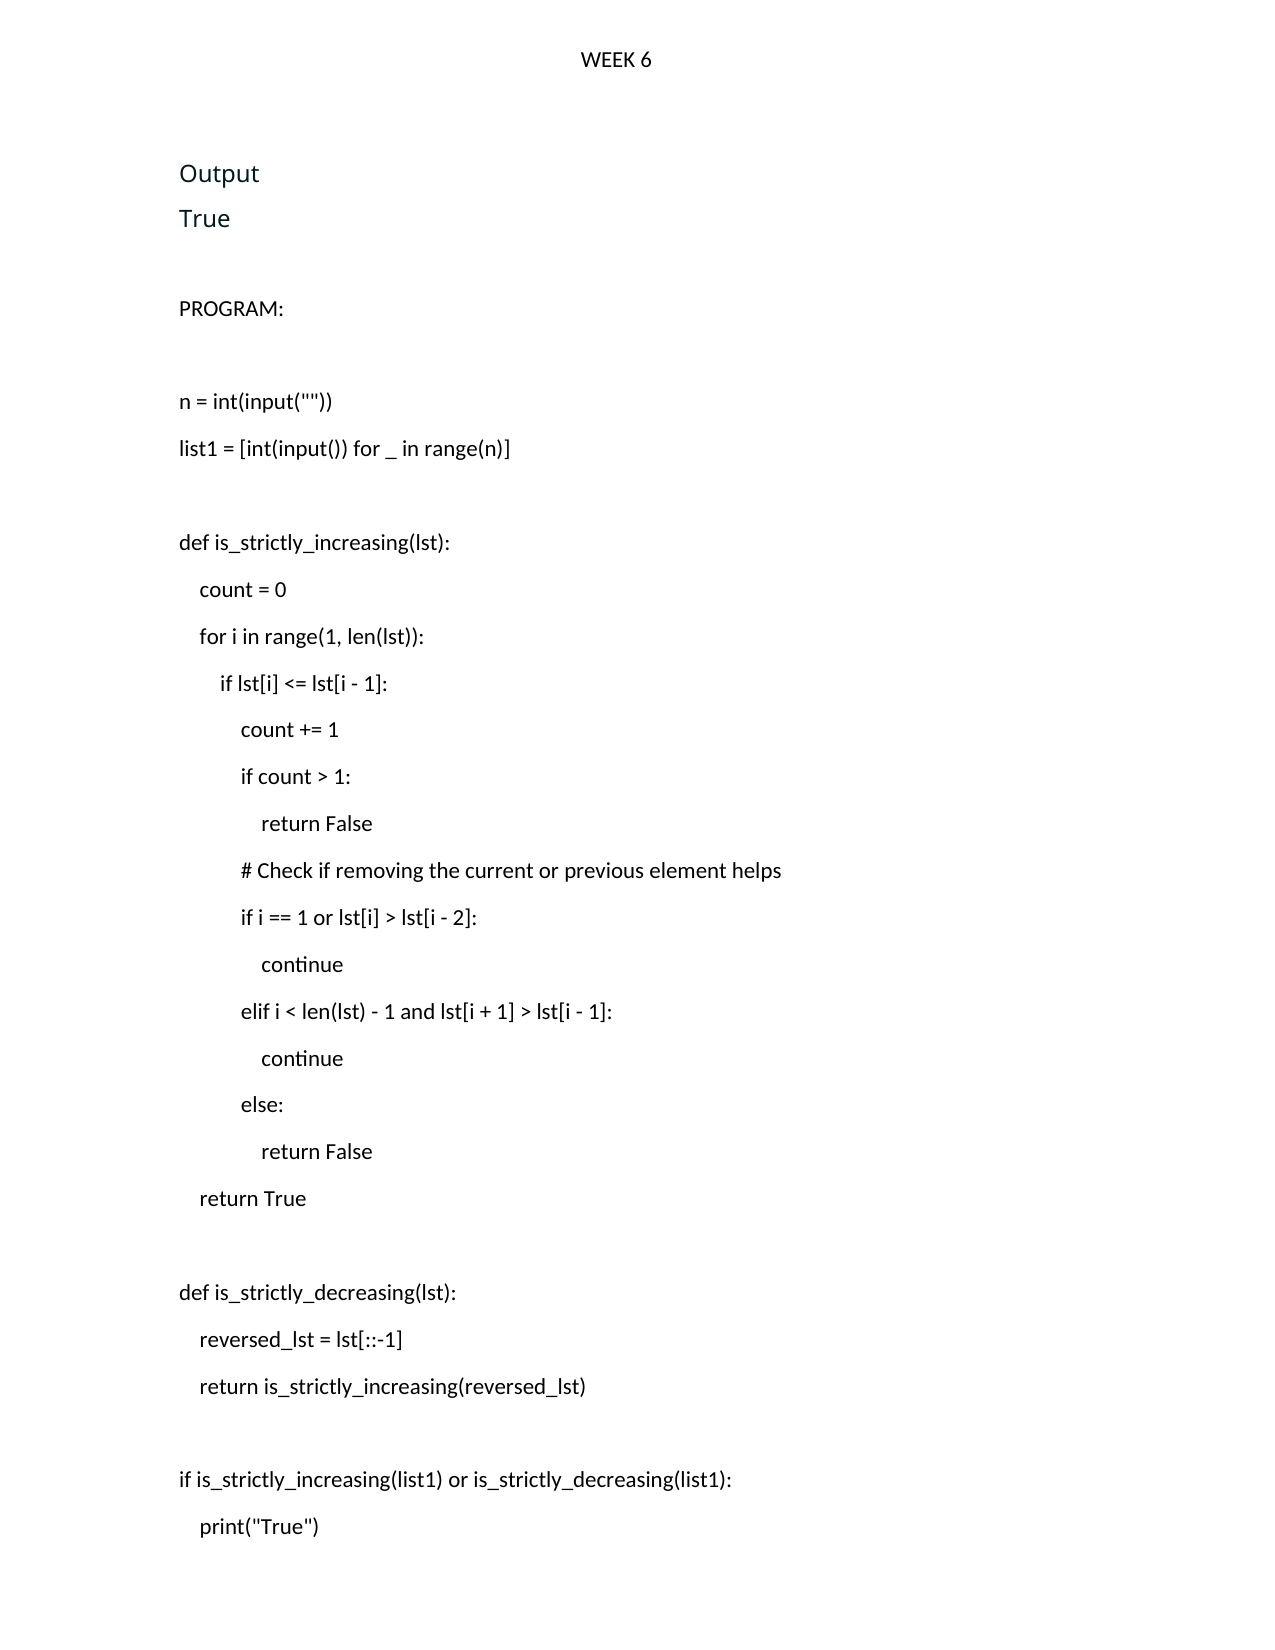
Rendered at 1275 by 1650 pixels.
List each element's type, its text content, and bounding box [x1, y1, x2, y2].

text elif i < len(lst) - 1 and lst[i + 1] > lst[i - 1]: [179, 997, 1096, 1025]
text count = 0 [179, 575, 1096, 603]
text print("True") [179, 1512, 1096, 1540]
text for i in range(1, len(lst)): [179, 622, 1096, 650]
text PROGRAM: [179, 294, 1096, 322]
text return False [179, 1137, 1096, 1165]
text count += 1 [179, 716, 1096, 743]
text list1 = [int(input()) for _ in range(n)] [179, 434, 1096, 462]
text return False [179, 809, 1096, 837]
text # Check if removing the current or previous element helps [179, 856, 1096, 884]
text Output [179, 157, 1096, 189]
text continue [179, 950, 1096, 978]
text if i == 1 or lst[i] > lst[i - 2]: [179, 903, 1096, 931]
text continue [179, 1044, 1096, 1072]
text def is_strictly_increasing(lst): [179, 528, 1096, 556]
text return is_strictly_increasing(reversed_lst) [179, 1372, 1096, 1400]
text reversed_lst = lst[::-1] [179, 1325, 1096, 1353]
text True [179, 202, 1096, 234]
text if is_strictly_increasing(list1) or is_strictly_decreasing(list1): [179, 1466, 1096, 1493]
text def is_strictly_decreasing(lst): [179, 1278, 1096, 1306]
text if count > 1: [179, 762, 1096, 790]
text n = int(input("")) [179, 387, 1096, 415]
text if lst[i] <= lst[i - 1]: [179, 669, 1096, 697]
text return True [179, 1184, 1096, 1212]
text else: [179, 1091, 1096, 1118]
